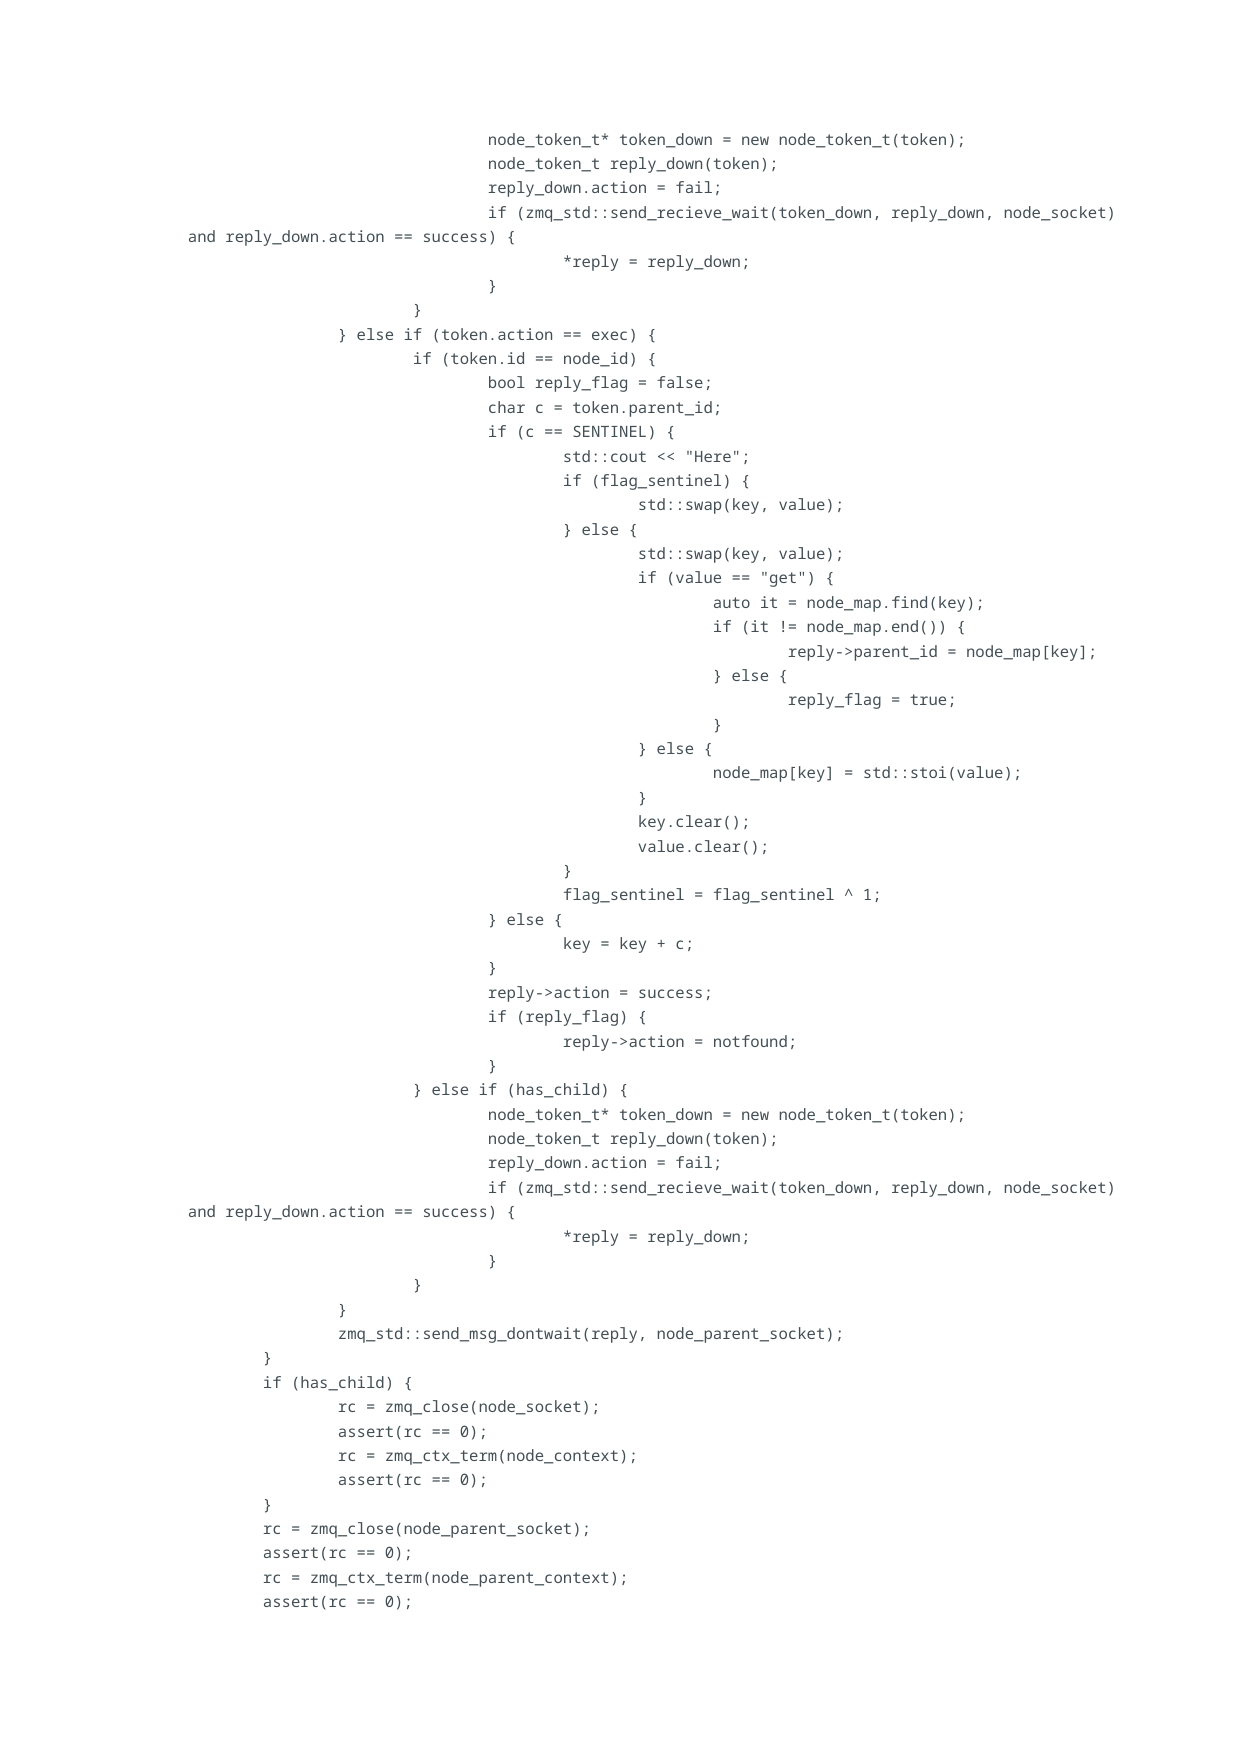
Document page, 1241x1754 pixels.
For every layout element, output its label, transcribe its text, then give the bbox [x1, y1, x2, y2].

table_header node_token_t* token_down = new node_token_t(token); node_token_t reply_down(token); reply_down.action = fail; if (zmq_std::send_recieve_wait(token_down, reply_down, node_socket) and reply_down.action == success) { *reply = reply_down; } } } else if (token.action == exec) { if (token.id == node_id) { bool reply_flag = false; char c = token.parent_id; if (c == SENTINEL) { std::cout << "Here"; if (flag_sentinel) { std::swap(key, value); } else { std::swap(key, value); if (value == "get") { auto it = node_map.find(key); if (it != node_map.end()) { reply->parent_id = node_map[key]; } else { reply_flag = true; } } else { node_map[key] = std::stoi(value); } key.clear(); value.clear(); } flag_sentinel = flag_sentinel ^ 1; } else { key = key + c; } reply->action = success; if (reply_flag) { reply->action = notfound; } } else if (has_child) { node_token_t* token_down = new node_token_t(token); node_token_t reply_down(token); reply_down.action = fail; if (zmq_std::send_recieve_wait(token_down, reply_down, node_socket) and reply_down.action == success) { *reply = reply_down; } } } zmq_std::send_msg_dontwait(reply, node_parent_socket); } if (has_child) { rc = zmq_close(node_socket); assert(rc == 0); rc = zmq_ctx_term(node_context); assert(rc == 0); } rc = zmq_close(node_parent_socket); assert(rc == 0); rc = zmq_ctx_term(node_parent_context); assert(rc == 0); [177, 118, 1152, 1623]
